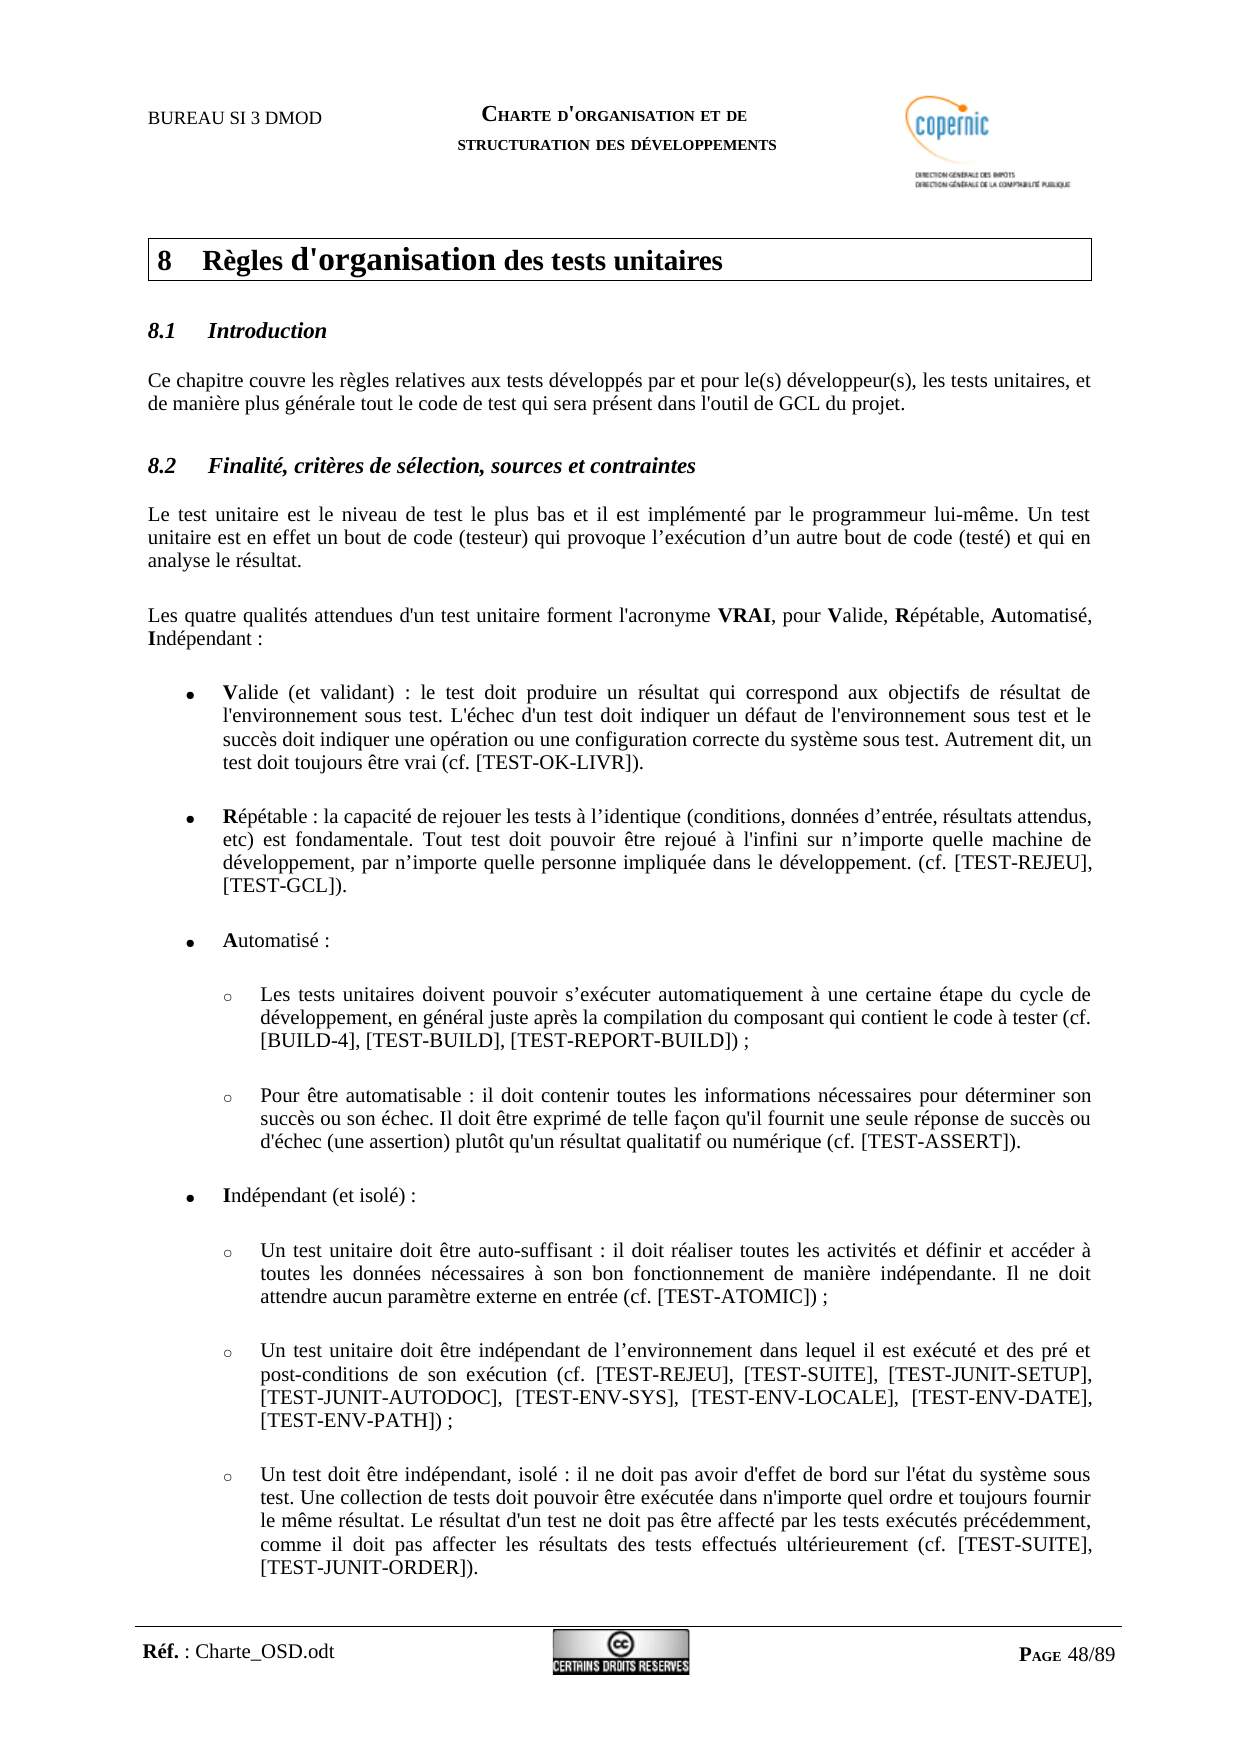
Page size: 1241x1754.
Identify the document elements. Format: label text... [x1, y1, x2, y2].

list Valide (et validant) : le test doit produire un résultat qui correspond aux objectifs de résultat de l'environnement sous test. L'échec d'un test doit indiquer un défaut de l'environnement sous test et le succès doit indiquer une opération ou une configuration correcte du système sous test. Autrement dit, un test doit toujours être vrai (cf. [TEST-OK-LIVR]). [185, 681, 1092, 774]
list Un test unitaire doit être auto-suffisant : il doit réaliser toutes les activités et définir et accéder à toutes les données nécessaires à son bon fonctionnement de manière indépendante. Il ne doit attendre aucun paramètre externe en entrée (cf. [TEST-ATOMIC]) ; [223, 1239, 1092, 1308]
list Pour être automatisable : il doit contenir toutes les informations nécessaires pour déterminer son succès ou son échec. Il doit être exprimé de telle façon qu'il fournit une seule réponse de succès ou d'échec (une assertion) plutôt qu'un résultat qualitatif ou numérique (cf. [TEST-ASSERT]). [223, 1084, 1092, 1153]
picture [890, 84, 1087, 198]
text Le test unitaire est le niveau de test le plus bas et il est implémenté par le programmeur lui-même. Un test unitaire est en effet un bout de code (testeur) qui provoque l’exécution d’un autre bout de code (testé) et qui en analyse le résultat. [148, 503, 1092, 572]
subtitle Introduction [148, 318, 1092, 344]
subtitle Finalité, critères de sélection, sources et contraintes [148, 453, 1092, 478]
text Ce chapitre couvre les règles relatives aux tests développés par et pour le(s) développeur(s), les tests unitaires, et de manière plus générale tout le code de test qui sera présent dans l'outil de GCL du projet. [148, 369, 1092, 415]
subtitle Règles d'organisation des tests unitaires [149, 239, 1091, 280]
text Les quatre qualités attendues d'un test unitaire forment l'acronyme VRAI, pour Valide, Répétable, Automatisé, Indépendant : [148, 604, 1092, 650]
list Répétable : la capacité de rejouer les tests à l’identique (conditions, données d’entrée, résultats attendus, etc) est fondamentale. Tout test doit pouvoir être rejoué à l'infini sur n’importe quelle machine de développement, par n’importe quelle personne impliquée dans le développement. (cf. [TEST-REJEU], [TEST-GCL]). [185, 805, 1092, 897]
list Les tests unitaires doivent pouvoir s’exécuter automatiquement à une certaine étape du cycle de développement, en général juste après la compilation du composant qui contient le code à tester (cf. [BUILD-4], [TEST-BUILD], [TEST-REPORT-BUILD]) ; [223, 983, 1092, 1052]
list Un test doit être indépendant, isolé : il ne doit pas avoir d'effet de bord sur l'état du système sous test. Une collection de tests doit pouvoir être exécutée dans n'importe quel ordre et toujours fournir le même résultat. Le résultat d'un test ne doit pas être affecté par les tests exécutés précédemment, comme il doit pas affecter les résultats des tests effectués ultérieurement (cf. [TEST-SUITE], [TEST-JUNIT-ORDER]). [223, 1463, 1092, 1579]
list Un test unitaire doit être indépendant de l’environnement dans lequel il est exécuté et des pré et post-conditions de son exécution (cf. [TEST-REJEU], [TEST-SUITE], [TEST-JUNIT-SETUP], [TEST-JUNIT-AUTODOC], [TEST-ENV-SYS], [TEST-ENV-LOCALE], [TEST-ENV-DATE], [TEST-ENV-PATH]) ; [223, 1339, 1092, 1432]
list Automatisé : [185, 929, 1092, 952]
picture [552, 1629, 690, 1675]
list Indépendant (et isolé) : [185, 1184, 1092, 1207]
